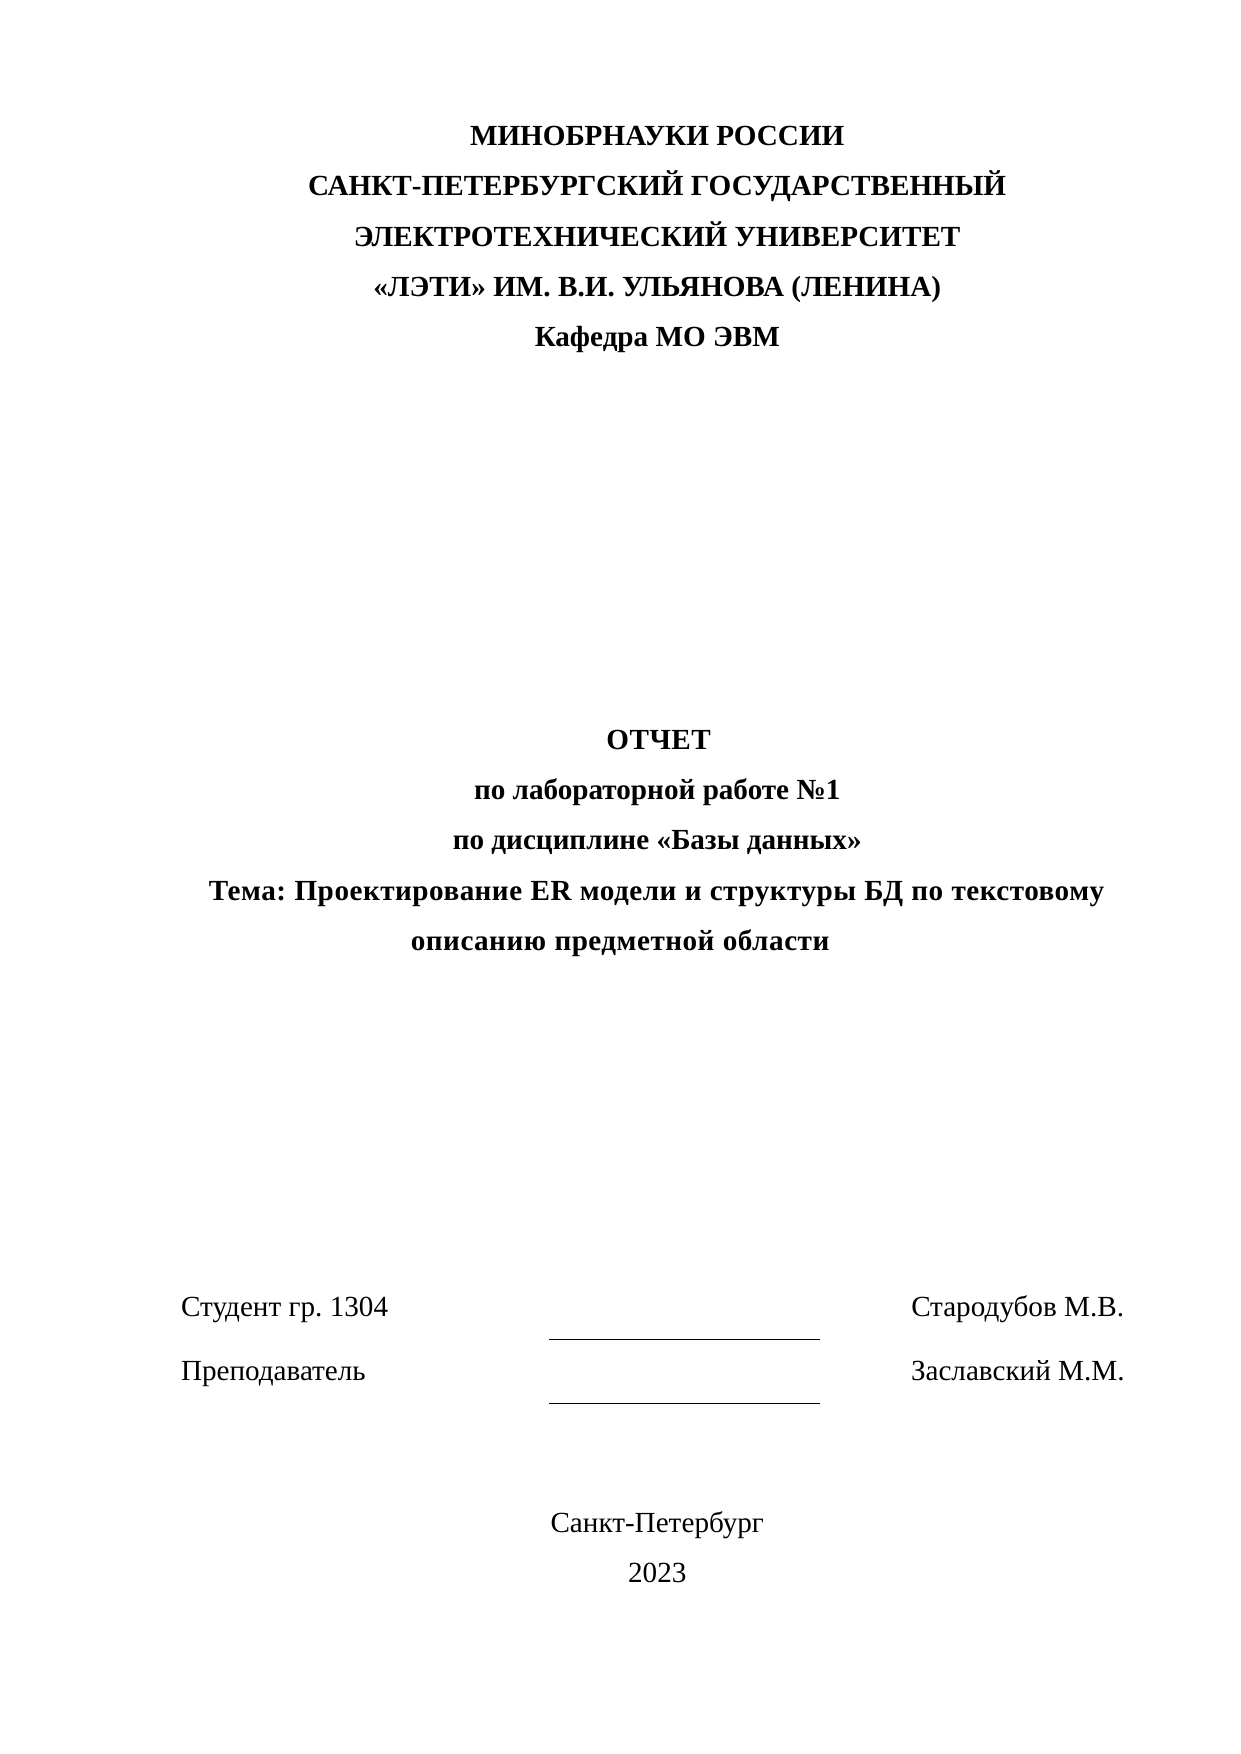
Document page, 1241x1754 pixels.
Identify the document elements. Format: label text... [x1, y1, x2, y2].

text Тема: Проектирование ER модели и структуры БД по текстовому описанию предметной области [118, 873, 1122, 957]
text Санкт-Петербургский государственный [118, 168, 1122, 202]
table_cell [549, 1340, 820, 1403]
table_header Студент гр. 1304 [96, 1275, 548, 1339]
text по дисциплине «Базы данных» [118, 822, 1122, 856]
text МИНОБРНАУКИ РОССИИ [118, 118, 1122, 152]
table_header [549, 1275, 820, 1339]
text Санкт-Петербург [118, 1505, 1122, 1538]
text отчет [118, 722, 1122, 755]
text Кафедра МО ЭВМ [118, 319, 1122, 353]
table_cell Заславский М.М. [820, 1339, 1141, 1403]
text электротехнический университет [118, 219, 1122, 252]
text 2023 [118, 1555, 1122, 1589]
table_header Стародубов М.В. [820, 1275, 1141, 1339]
text «ЛЭТИ» им. В.И. Ульянова (Ленина) [118, 269, 1122, 303]
text по лабораторной работе №1 [118, 772, 1122, 806]
table_cell Преподаватель [96, 1339, 548, 1403]
